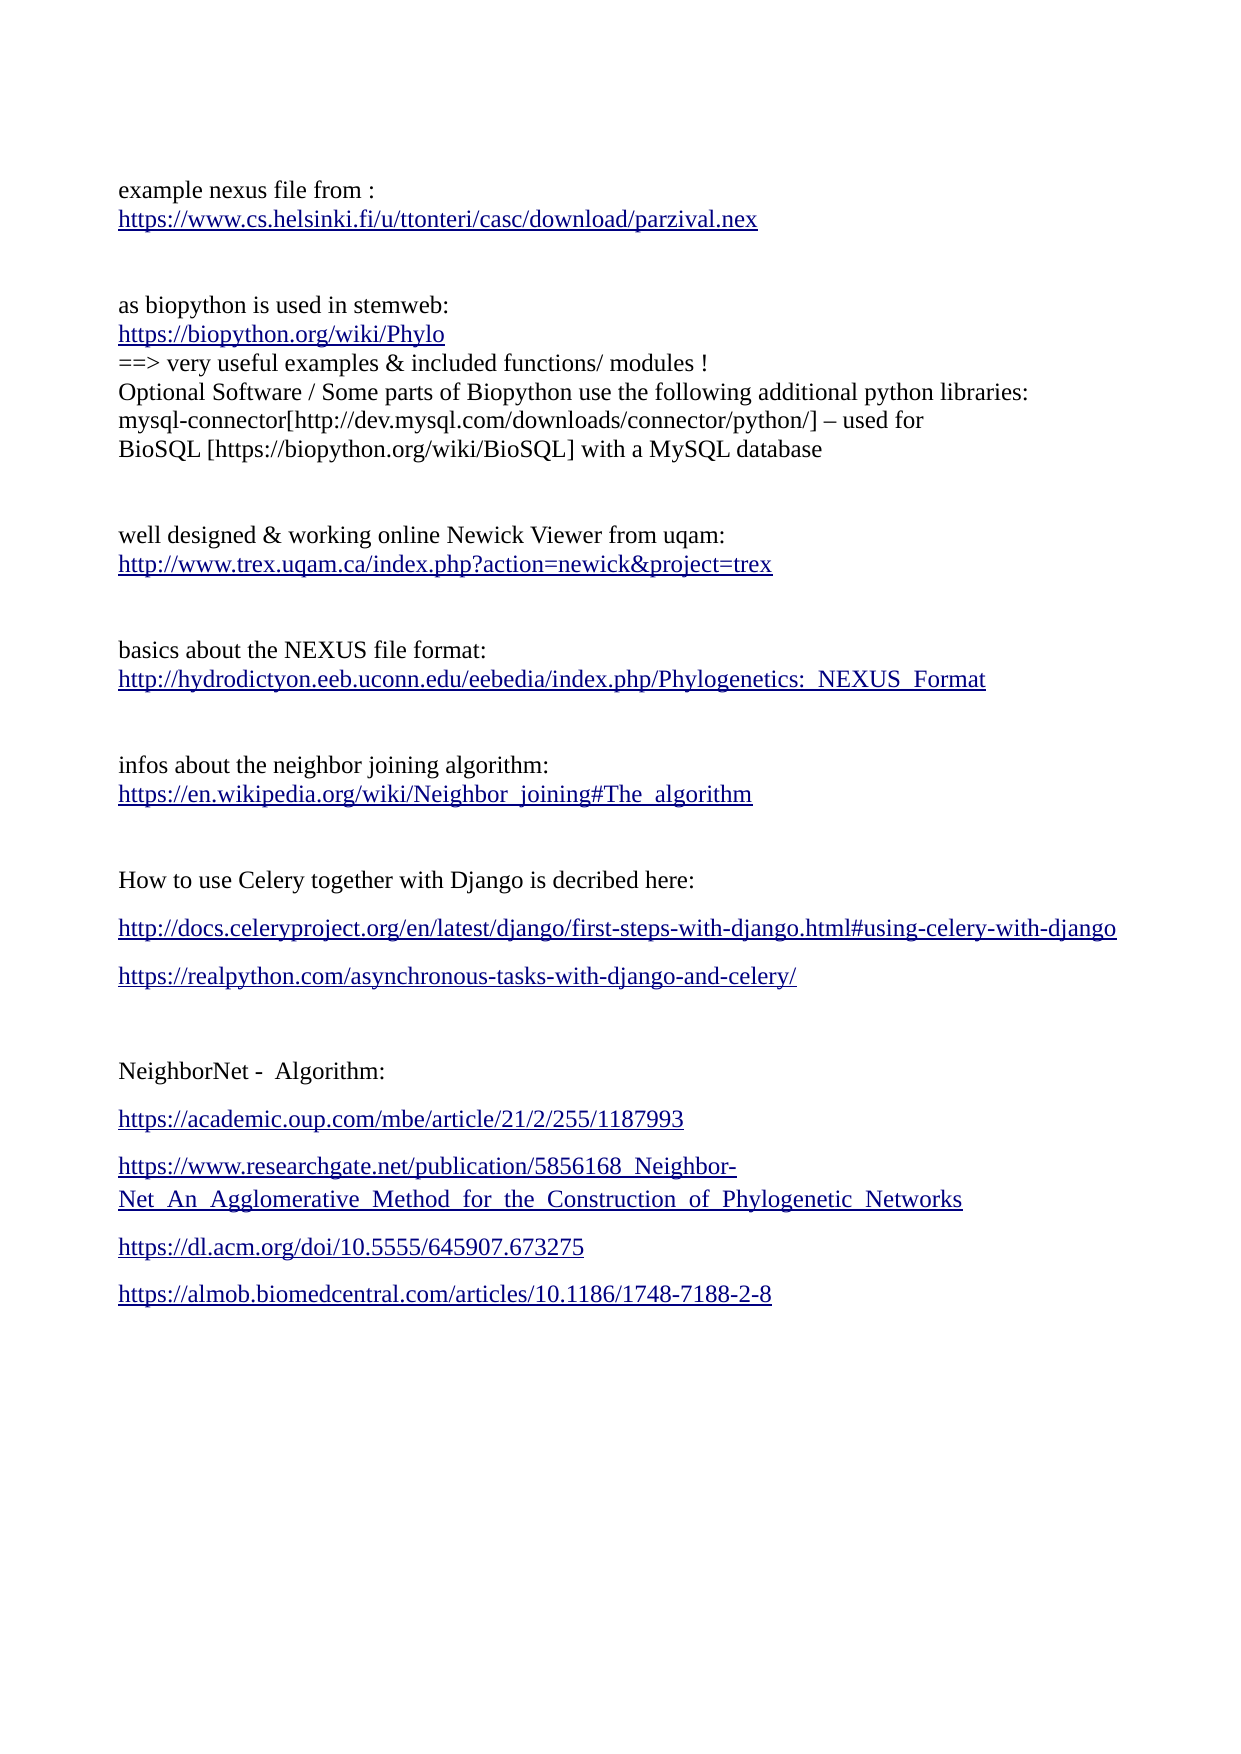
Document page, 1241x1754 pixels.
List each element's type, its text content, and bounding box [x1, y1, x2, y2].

text http://www.trex.uqam.ca/index.php?action=newick&project=trex [118, 549, 1122, 578]
text well designed & working online Newick Viewer from uqam: [118, 521, 1122, 549]
text Optional Software / Some parts of Biopython use the following additional python libraries: [118, 377, 1122, 406]
text example nexus file from : [118, 176, 1122, 204]
text https://dl.acm.org/doi/10.5555/645907.673275 [118, 1232, 1122, 1261]
text https://en.wikipedia.org/wiki/Neighbor_joining#The_algorithm [118, 779, 1122, 808]
text ==> very useful examples & included functions/ modules ! [118, 348, 1122, 377]
text https://www.researchgate.net/publication/5856168_Neighbor-Net_An_Agglomerative_Method_for_the_Construction_of_Phylogenetic_Networks [118, 1151, 1122, 1213]
text basics about the NEXUS file format: [118, 636, 1122, 664]
text infos about the neighbor joining algorithm: [118, 751, 1122, 779]
text How to use Celery together with Django is decribed here: [118, 866, 1122, 894]
text NeighborNet - Algorithm: [118, 1056, 1122, 1085]
text https://academic.oup.com/mbe/article/21/2/255/1187993 [118, 1104, 1122, 1132]
text as biopython is used in stemweb: [118, 291, 1122, 319]
text BioSQL [https://biopython.org/wiki/BioSQL] with a MySQL database [118, 434, 1122, 463]
text https://almob.biomedcentral.com/articles/10.1186/1748-7188-2-8 [118, 1279, 1122, 1308]
text http://docs.celeryproject.org/en/latest/django/first-steps-with-django.html#using-celery-with-django [118, 913, 1122, 942]
text https://www.cs.helsinki.fi/u/ttonteri/casc/download/parzival.nex [118, 204, 1122, 233]
text http://hydrodictyon.eeb.uconn.edu/eebedia/index.php/Phylogenetics:_NEXUS_Format [118, 664, 1122, 693]
text https://biopython.org/wiki/Phylo [118, 319, 1122, 348]
text https://realpython.com/asynchronous-tasks-with-django-and-celery/ [118, 961, 1122, 989]
text mysql-connector[http://dev.mysql.com/downloads/connector/python/] – used for [118, 406, 1122, 434]
